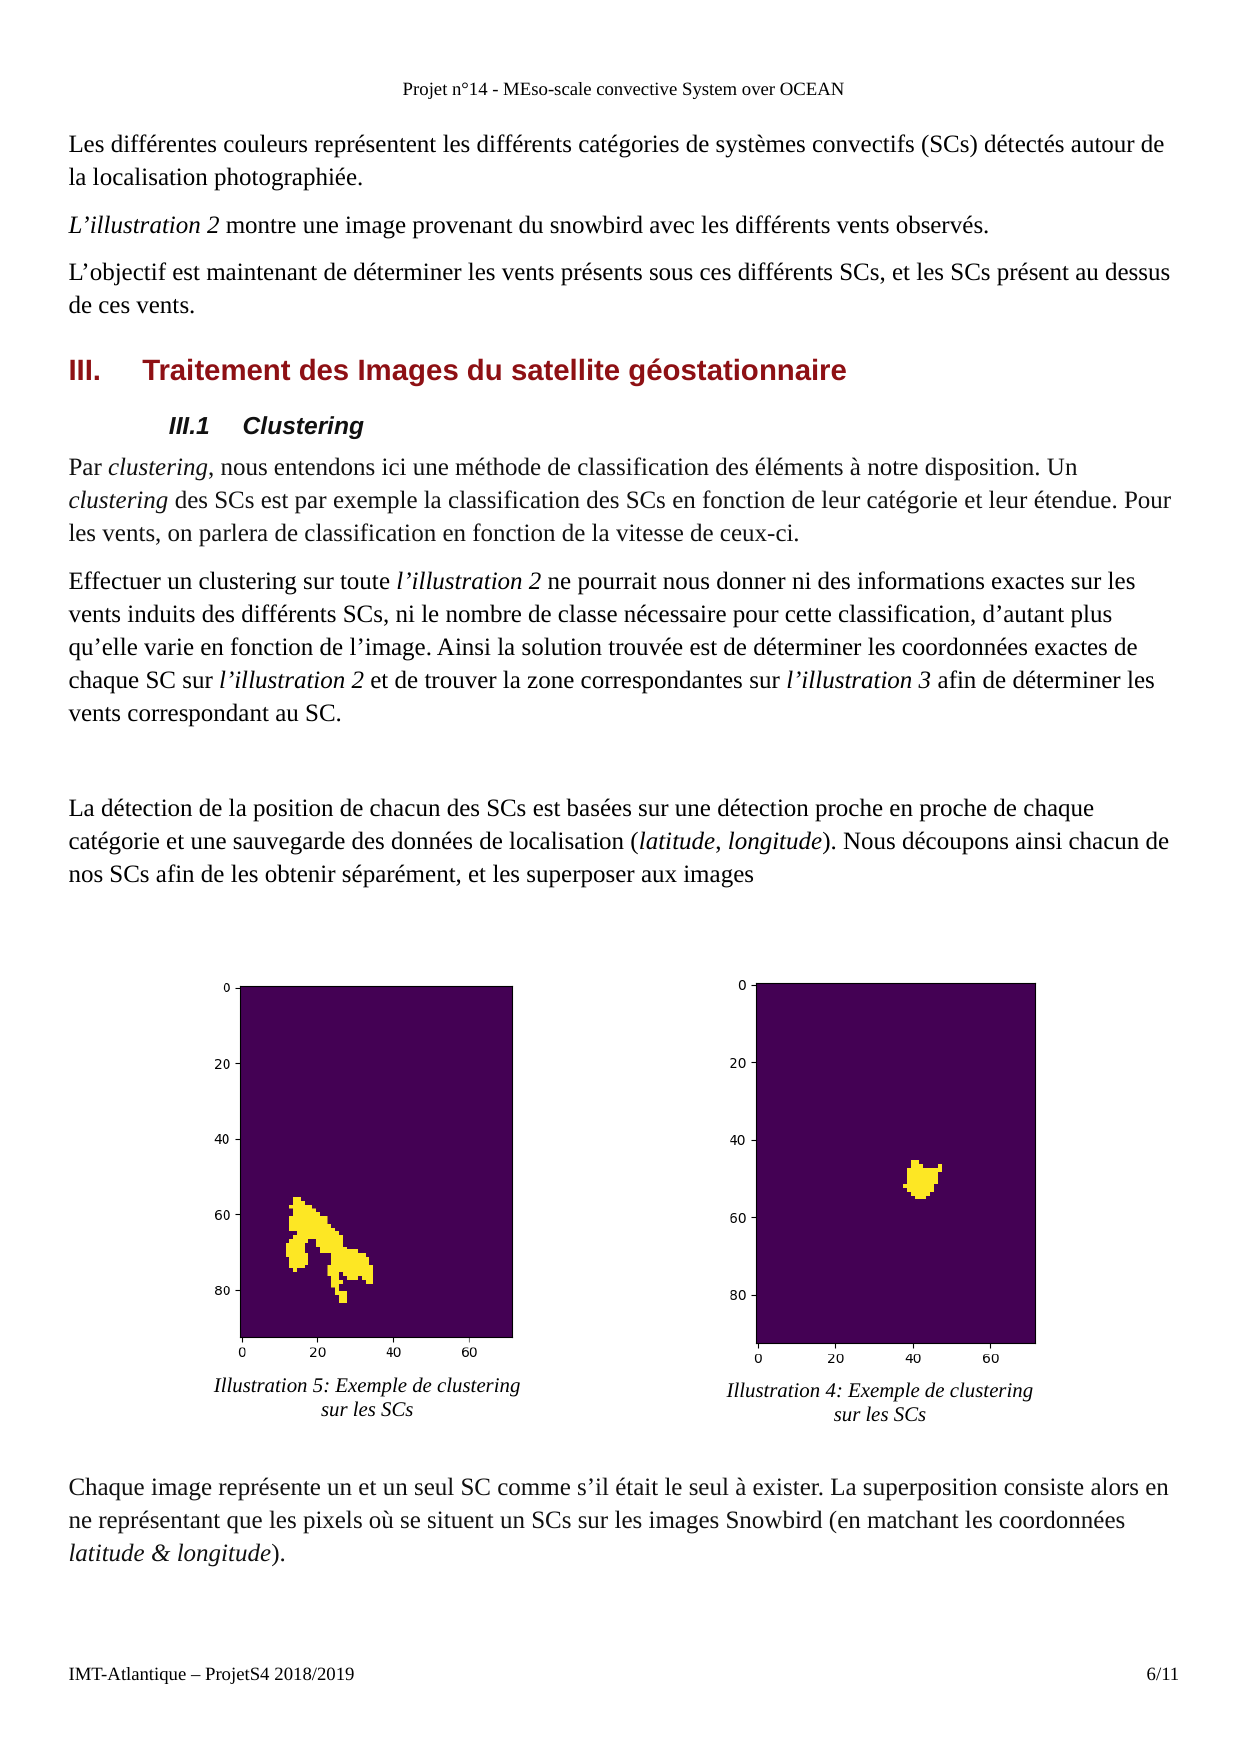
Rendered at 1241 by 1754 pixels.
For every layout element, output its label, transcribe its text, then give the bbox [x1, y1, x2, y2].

text L’objectif est maintenant de déterminer les vents présents sous ces différents SCs, et les SCs présent au dessus de ces vents. [68, 257, 1179, 319]
text Chaque image représente un et un seul SC comme s’il était le seul à exister. La superposition consiste alors en ne représentant que les pixels où se situent un SCs sur les images Snowbird (en matchant les coordonnées latitude & longitude). [68, 1472, 1179, 1567]
subtitle Clustering [169, 411, 1179, 440]
picture [201, 970, 535, 1368]
text Illustration 5: Exemple de clustering sur les SCs [202, 1368, 534, 1421]
text L’illustration 2 montre une image provenant du snowbird avec les différents vents observés. [68, 210, 1179, 238]
text Par clustering, nous entendons ici une méthode de classification des éléments à notre disposition. Un clustering des SCs est par exemple la classification des SCs en fonction de leur catégorie et leur étendue. Pour les vents, on parlera de classification en fonction de la vitesse de ceux-ci. [68, 452, 1179, 547]
subtitle Traitement des Images du satellite géostationnaire [68, 353, 1179, 386]
text Effectuer un clustering sur toute l’illustration 2 ne pourrait nous donner ni des informations exactes sur les vents induits des différents SCs, ni le nombre de classe nécessaire pour cette classification, d’autant plus qu’elle varie en fonction de l’image. Ainsi la solution trouvée est de déterminer les coordonnées exactes de chaque SC sur l’illustration 2 et de trouver la zone correspondantes sur l’illustration 3 afin de déterminer les vents correspondant au SC. [68, 566, 1179, 727]
text La détection de la position de chacun des SCs est basées sur une détection proche en proche de chaque catégorie et une sauvegarde des données de localisation (latitude, longitude). Nous découpons ainsi chacun de nos SCs afin de les obtenir séparément, et les superposer aux images [68, 793, 1179, 888]
text Les différentes couleurs représentent les différents catégories de systèmes convectifs (SCs) détectés autour de la localisation photographiée. [68, 129, 1179, 191]
picture [711, 967, 1050, 1378]
text Illustration 4: Exemple de clustering sur les SCs [712, 1378, 1050, 1426]
